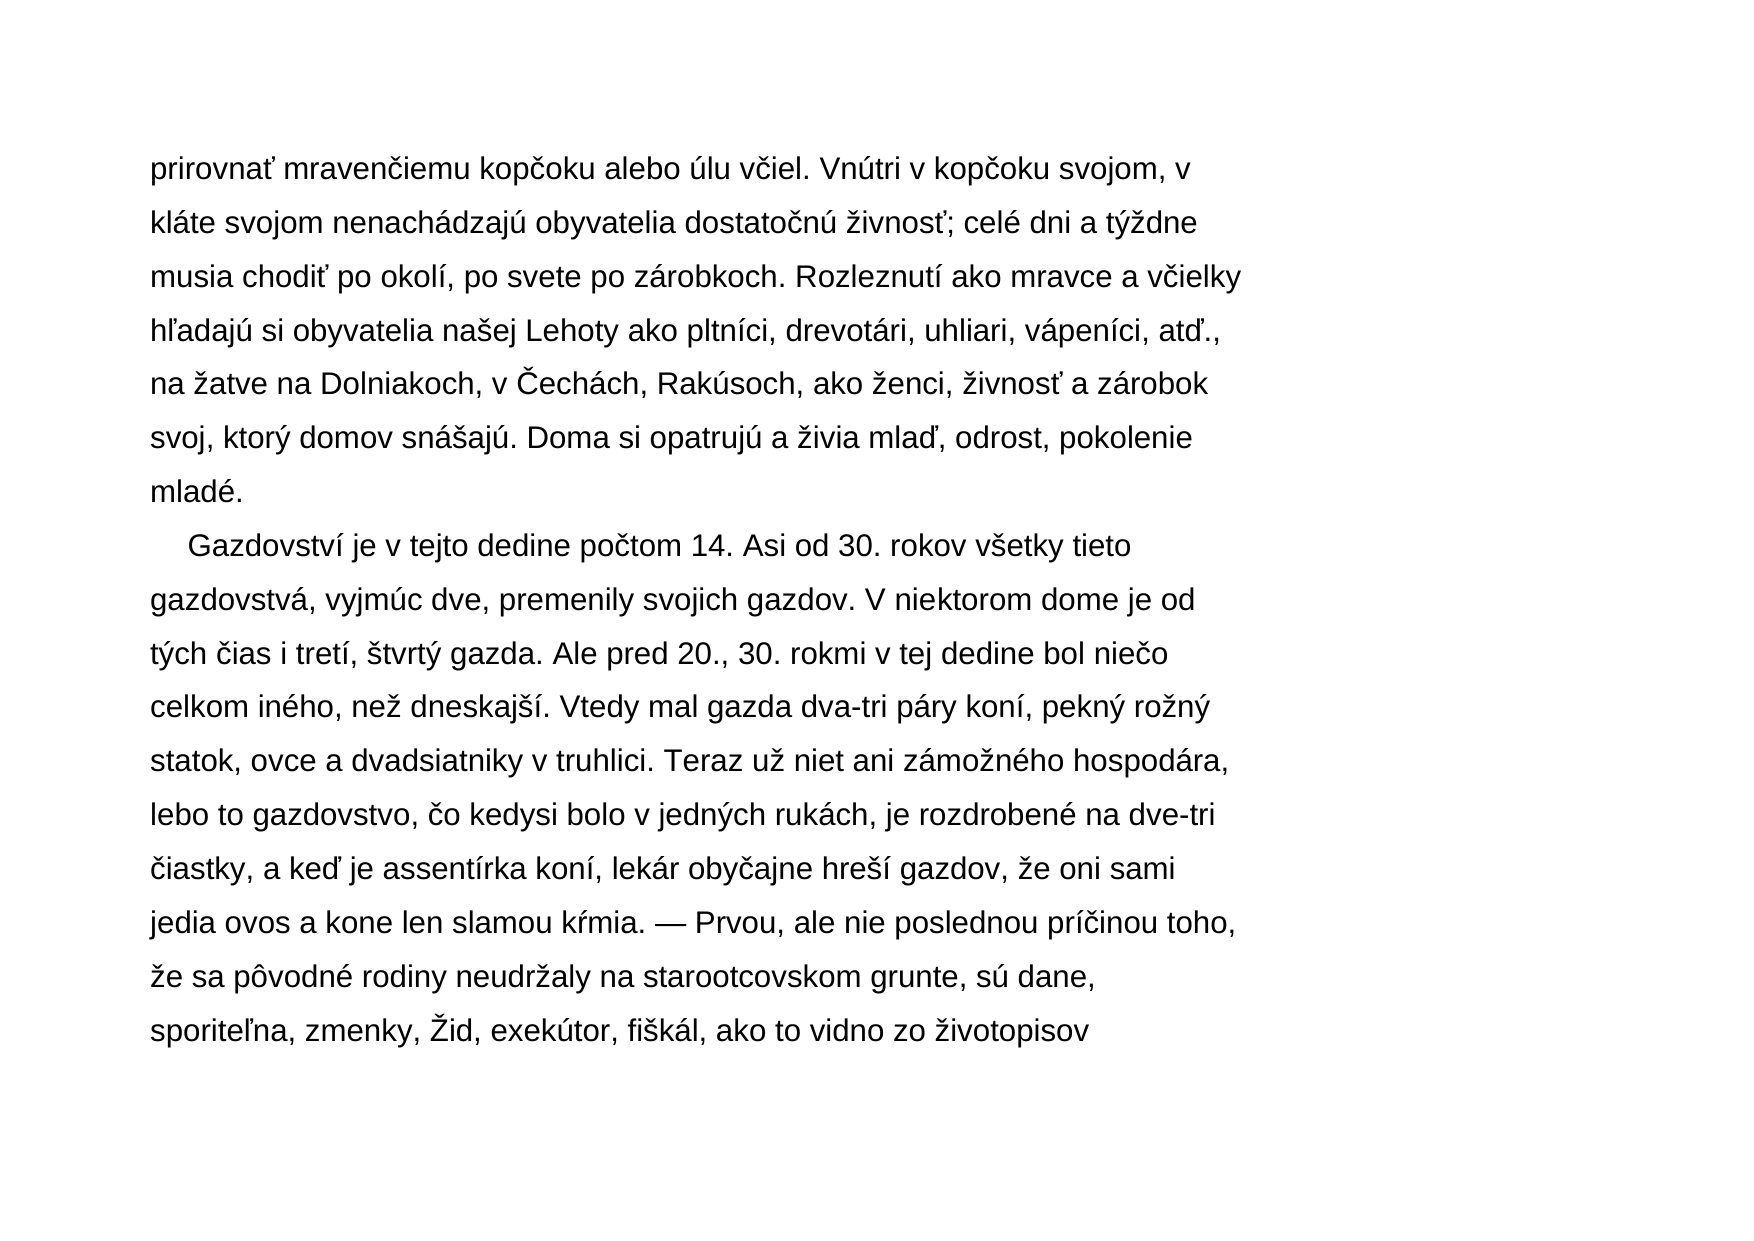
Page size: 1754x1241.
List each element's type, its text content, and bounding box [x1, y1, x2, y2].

text Gazdovství je v tejto dedine počtom 14. Asi od 30. rokov všetky tieto gazdovstvá, vyjmúc dve, premenily svojich gazdov. V nie­ktorom dome je od tých čias i tretí, štvrtý gazda. Ale pred 20., 30. rokmi v tej dedine bol niečo celkom iného, než dneskajší. Vtedy mal gazda dva-tri páry koní, pekný rožný statok, ovce a dvadsiatniky v truhlici. Teraz už niet ani zámožného hospodára, lebo to gazdovstvo, čo kedysi bolo v jedných rukách, je rozdrobené na dve-tri čiastky, a keď je assentírka koní, lekár obyčajne hreší gazdov, že oni sami jedia ovos a kone len slamou kŕmia. — Prvou, ale nie poslednou príčinou toho, že sa pôvodné rodiny neudržaly na starootcovskom grunte, sú dane, sporiteľna, zmenky, Žid, exekútor, fiškál, ako to vidno zo životopisov [150, 527, 1243, 1048]
text prirovnať mravenčiemu kopčoku alebo úlu včiel. Vnútri v kopčoku svojom, v kláte svojom nenachádzajú obyvatelia dostatočnú živnosť; celé dni a týždne musia chodiť po okolí, po svete po zárobkoch. Rozleznutí ako mravce a včielky hľadajú si obyvatelia našej Lehoty ako pltníci, drevotári, uhliari, vápeníci, atď., na žatve na Dolniakoch, v Čechách, Rakúsoch, ako ženci, živnosť a zárobok svoj, ktorý domov snášajú. Doma si opatrujú a živia mlaď, odrost, pokolenie mladé. [150, 150, 1243, 509]
